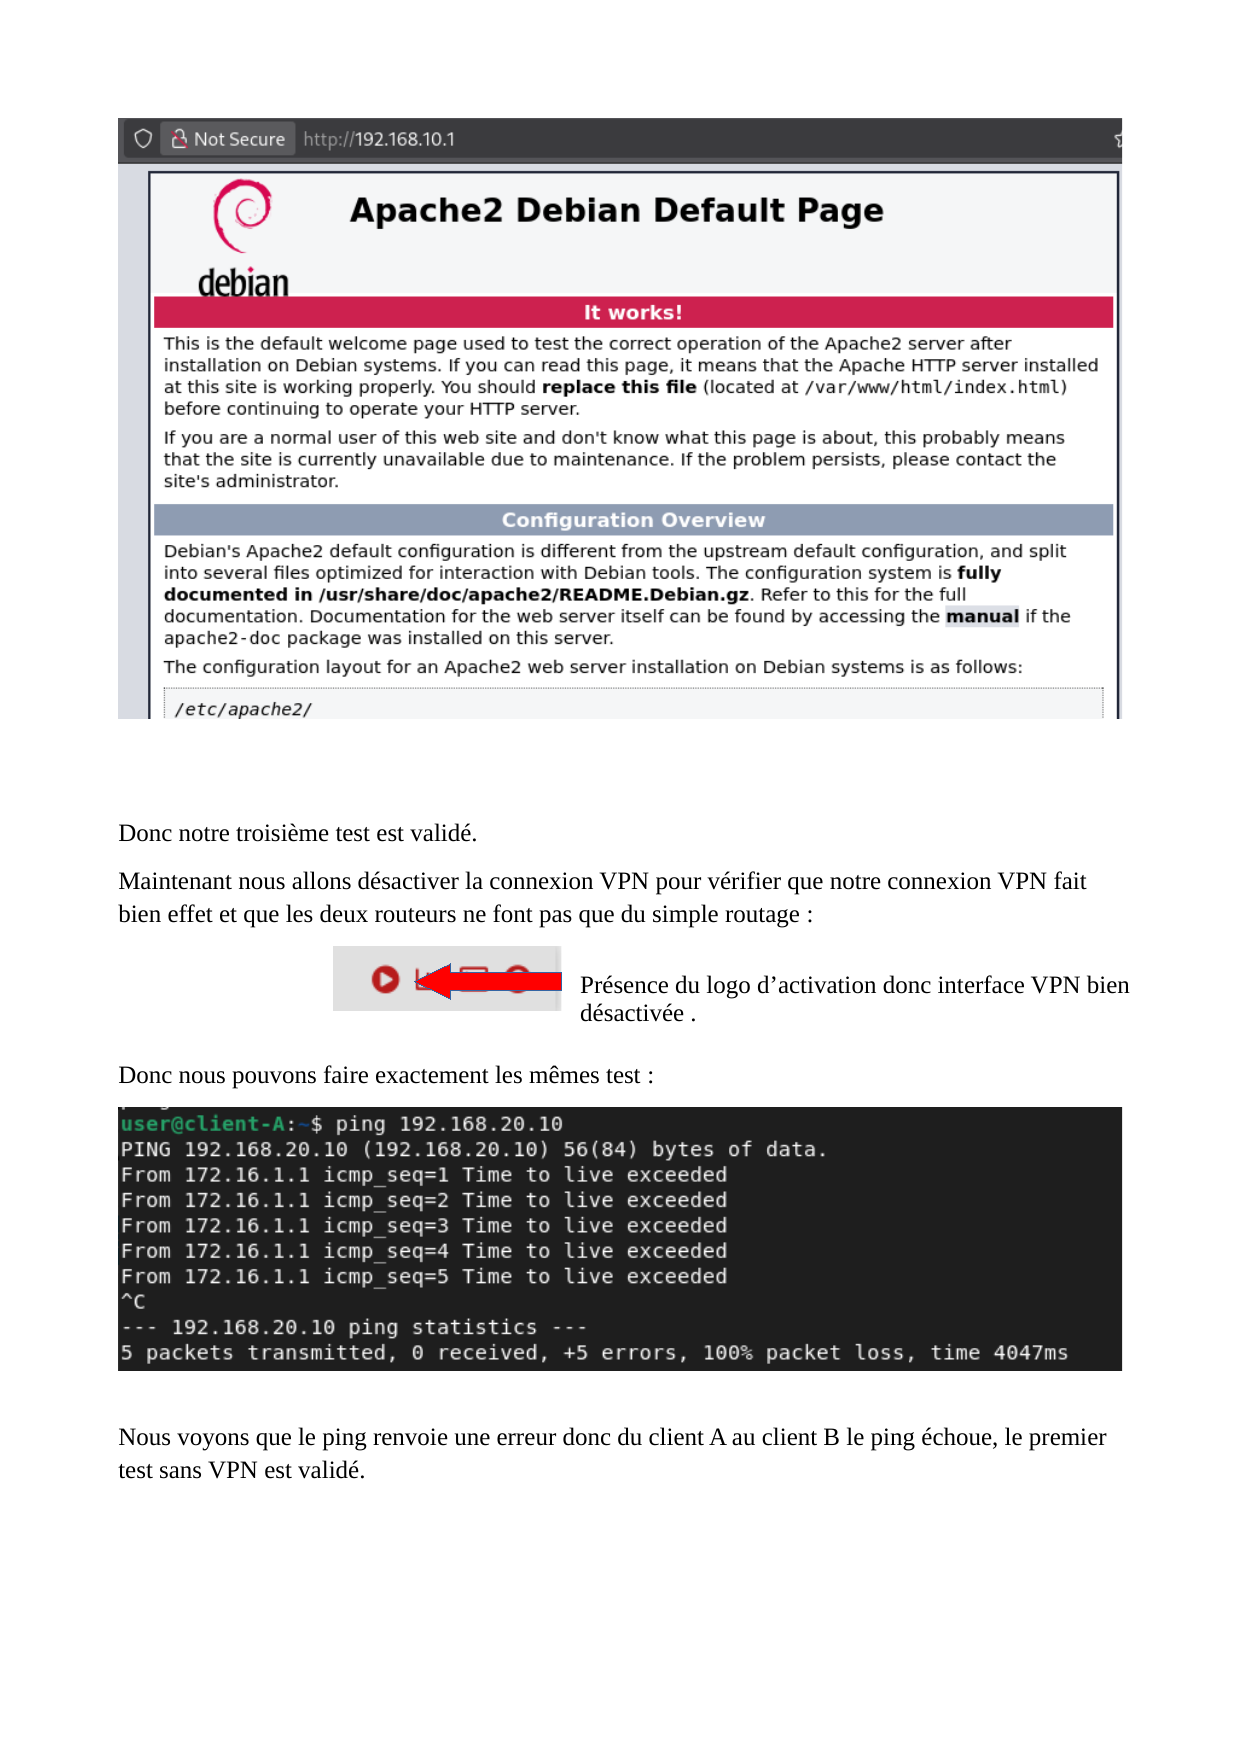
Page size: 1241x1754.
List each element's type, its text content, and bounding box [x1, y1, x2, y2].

text Donc nous pouvons faire exactement les mêmes test : [118, 1060, 1122, 1089]
picture [118, 118, 1123, 719]
text Donc notre troisième test est validé. [118, 818, 1122, 847]
picture [333, 946, 562, 1011]
picture [118, 1107, 1123, 1371]
text Maintenant nous allons désactiver la connexion VPN pour vérifier que notre connexion VPN fait bien effet et que les deux routeurs ne font pas que du simple routage : [118, 866, 1122, 928]
text Nous voyons que le ping renvoie une erreur donc du client A au client B le ping échoue, le premier test sans VPN est validé. [118, 1422, 1122, 1484]
